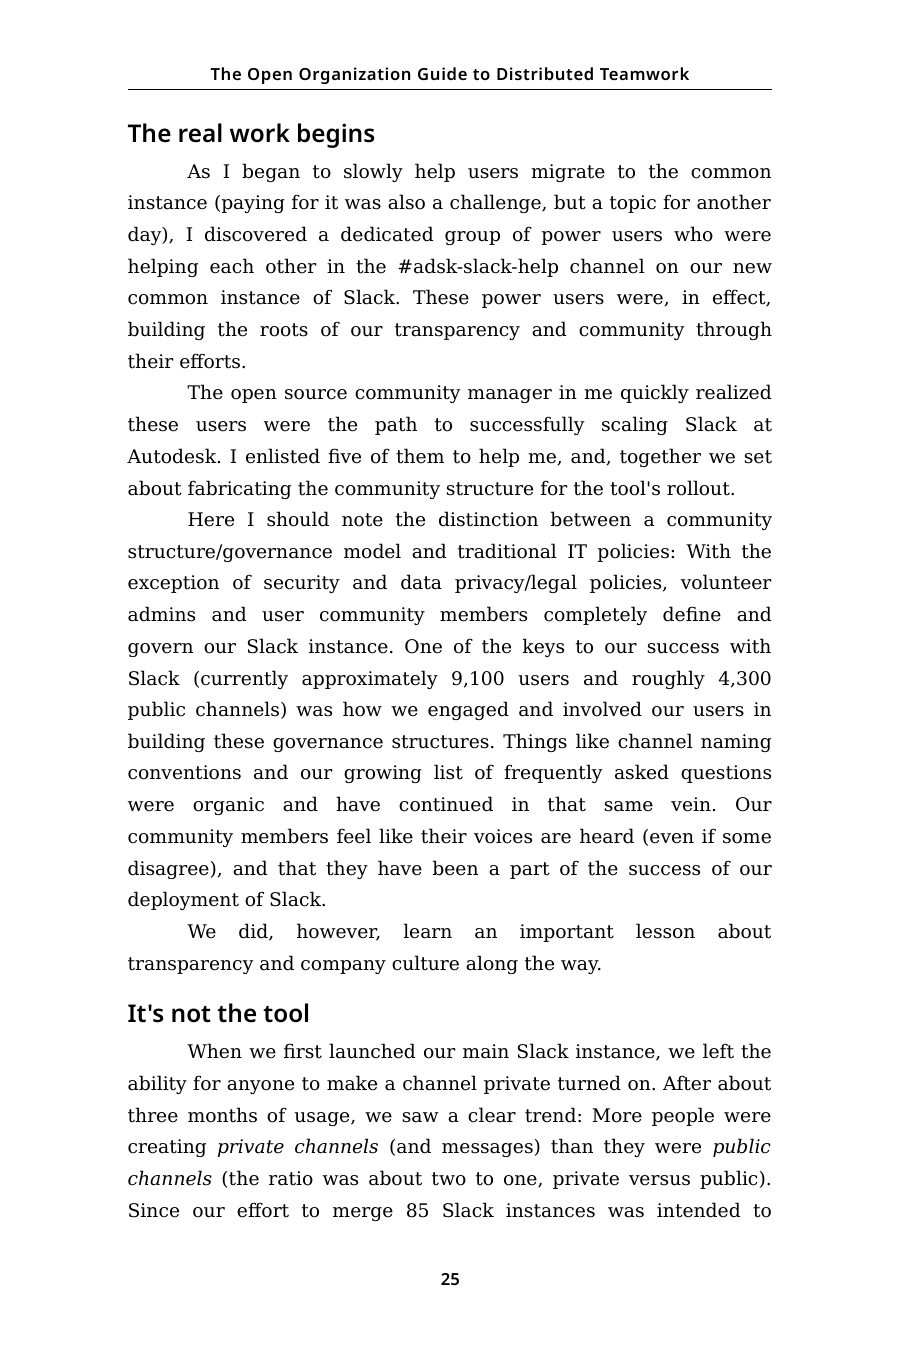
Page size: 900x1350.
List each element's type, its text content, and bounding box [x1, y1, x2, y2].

text The open source community manager in me quickly realized these users were the path to successfully scaling Slack at Autodesk. I enlisted five of them to help me, and, together we set about fabricating the community structure for the tool's rollout. [127, 383, 772, 499]
text As I began to slowly help users migrate to the common instance (paying for it was also a challenge, but a topic for another day), I discovered a dedicated group of power users who were helping each other in the #adsk-slack-help channel on our new common instance of Slack. These power users were, in effect, building the roots of our transparency and community through their efforts. [127, 161, 772, 373]
text Here I should note the distinction between a community structure/governance model and traditional IT policies: With the exception of security and data privacy/legal policies, volunteer admins and user community members completely define and govern our Slack instance. One of the keys to our success with Slack (currently approximately 9,100 users and roughly 4,300 public channels) was how we engaged and involved our users in building these governance structures. Things like channel naming conventions and our growing list of frequently asked questions were organic and have continued in that same vein. Our community members feel like their voices are heard (even if some disagree), and that they have been a part of the success of our deployment of Slack. [127, 509, 772, 911]
subtitle It's not the tool [127, 999, 772, 1029]
subtitle The real work begins [127, 118, 772, 148]
text We did, however, learn an important lesson about transparency and company culture along the way. [127, 921, 772, 974]
text When we first launched our main Slack instance, we left the ability for anyone to make a channel private turned on. After about three months of usage, we saw a clear trend: More people were creating private channels (and messages) than they were public channels (the ratio was about two to one, private versus public). Since our effort to merge 85 Slack instances was intended to [127, 1041, 772, 1221]
